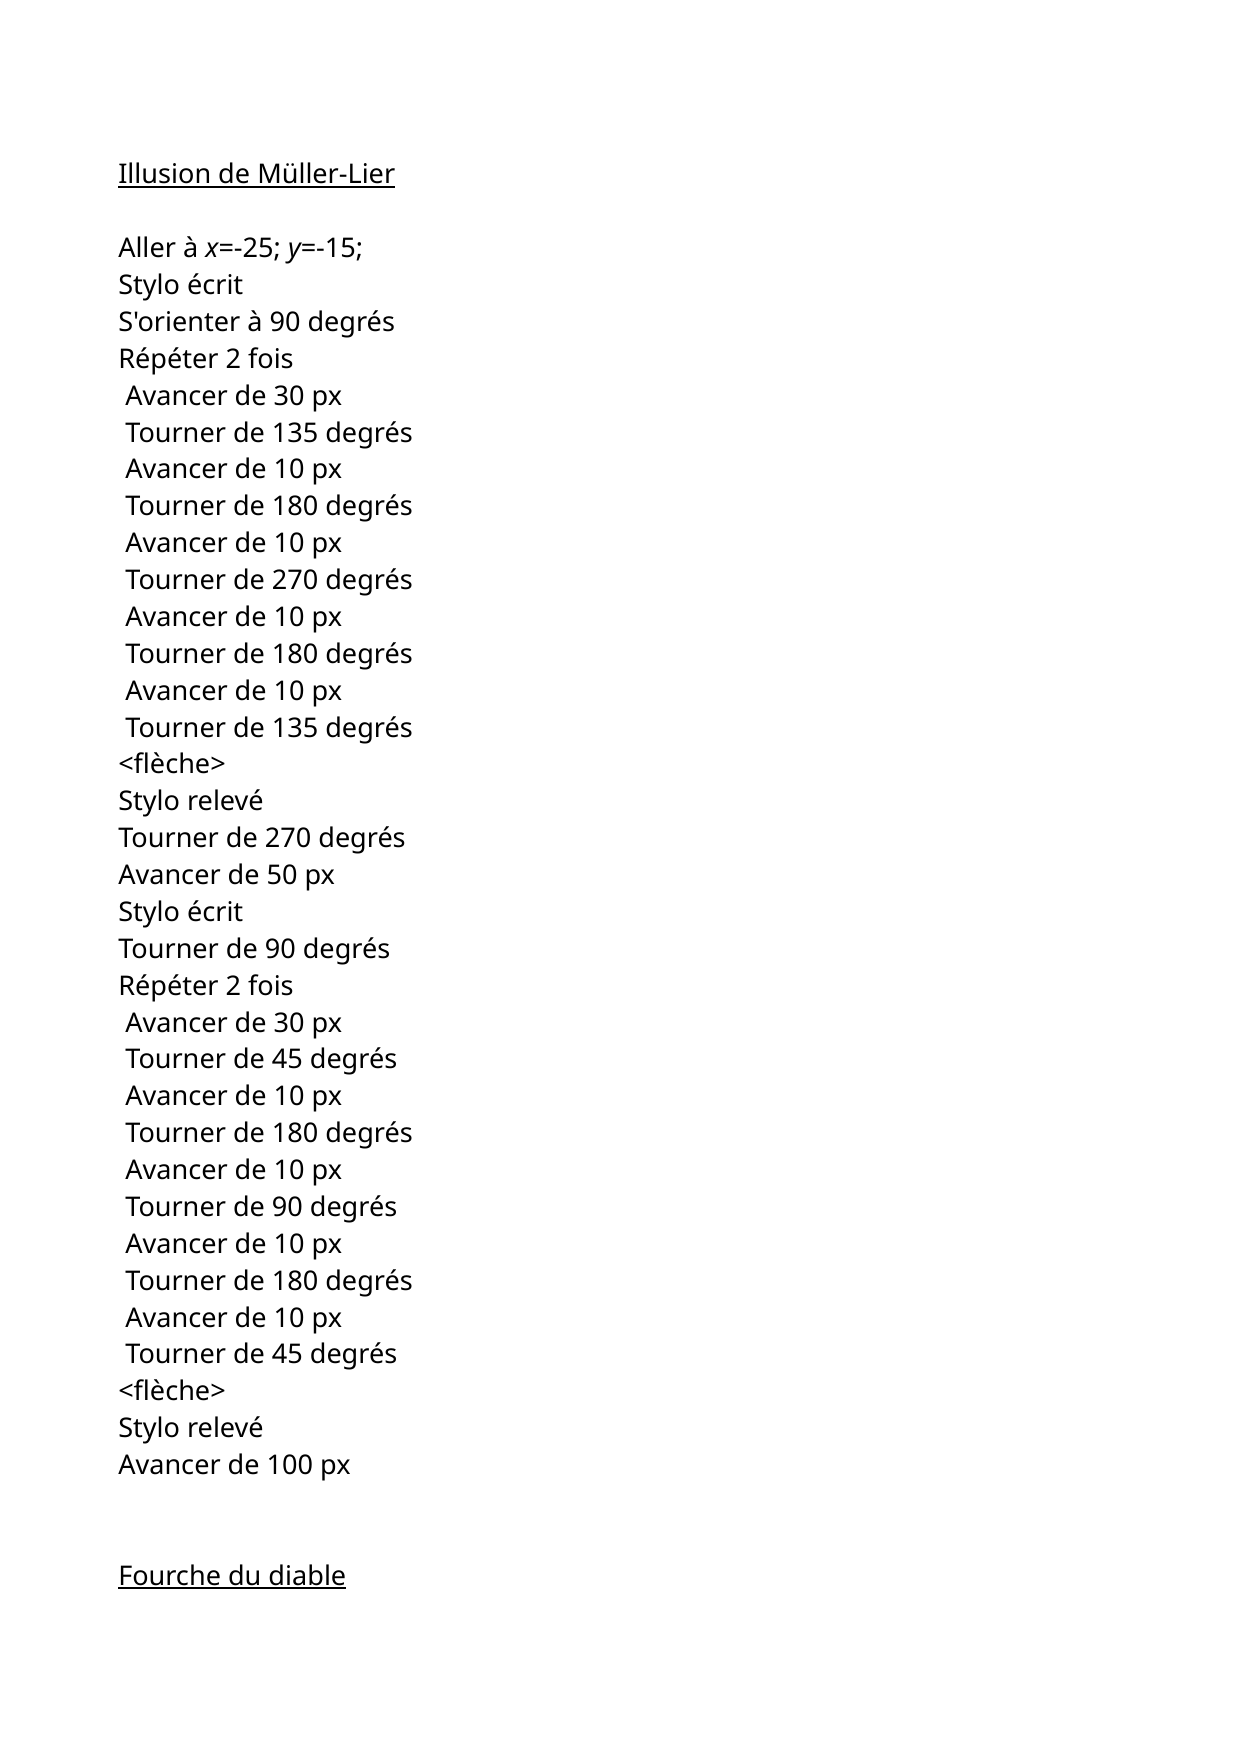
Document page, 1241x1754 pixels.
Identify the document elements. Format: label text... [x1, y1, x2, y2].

text <flèche> [118, 745, 1122, 782]
text Tourner de 180 degrés [118, 1114, 1122, 1151]
text Avancer de 50 px [118, 856, 1122, 892]
text Avancer de 10 px [118, 1298, 1122, 1335]
text Illusion de Müller-Lier [118, 155, 1122, 192]
text Tourner de 180 degrés [118, 487, 1122, 524]
text Avancer de 10 px [118, 671, 1122, 708]
text Stylo écrit [118, 892, 1122, 929]
text Avancer de 10 px [118, 597, 1122, 634]
text Aller à x=-25; y=-15; [118, 229, 1122, 266]
text Tourner de 270 degrés [118, 819, 1122, 856]
text <flèche> [118, 1372, 1122, 1409]
text Avancer de 10 px [118, 1224, 1122, 1261]
text Avancer de 10 px [118, 524, 1122, 561]
text Tourner de 270 degrés [118, 561, 1122, 597]
text S'orienter à 90 degrés [118, 302, 1122, 339]
text Tourner de 180 degrés [118, 1261, 1122, 1298]
text Tourner de 45 degrés [118, 1040, 1122, 1077]
text Tourner de 90 degrés [118, 1187, 1122, 1224]
text Stylo écrit [118, 266, 1122, 302]
text Avancer de 10 px [118, 1077, 1122, 1114]
text Tourner de 180 degrés [118, 634, 1122, 671]
text Avancer de 10 px [118, 450, 1122, 487]
text Avancer de 30 px [118, 1003, 1122, 1040]
text Fourche du diable [118, 1556, 1122, 1593]
text Tourner de 135 degrés [118, 413, 1122, 450]
text Avancer de 30 px [118, 376, 1122, 413]
text Répéter 2 fois [118, 966, 1122, 1003]
text Stylo relevé [118, 782, 1122, 819]
text Stylo relevé [118, 1409, 1122, 1446]
text Avancer de 10 px [118, 1151, 1122, 1187]
text Répéter 2 fois [118, 339, 1122, 376]
text Tourner de 45 degrés [118, 1335, 1122, 1372]
text Avancer de 100 px [118, 1446, 1122, 1482]
text Tourner de 90 degrés [118, 929, 1122, 966]
text Tourner de 135 degrés [118, 708, 1122, 745]
